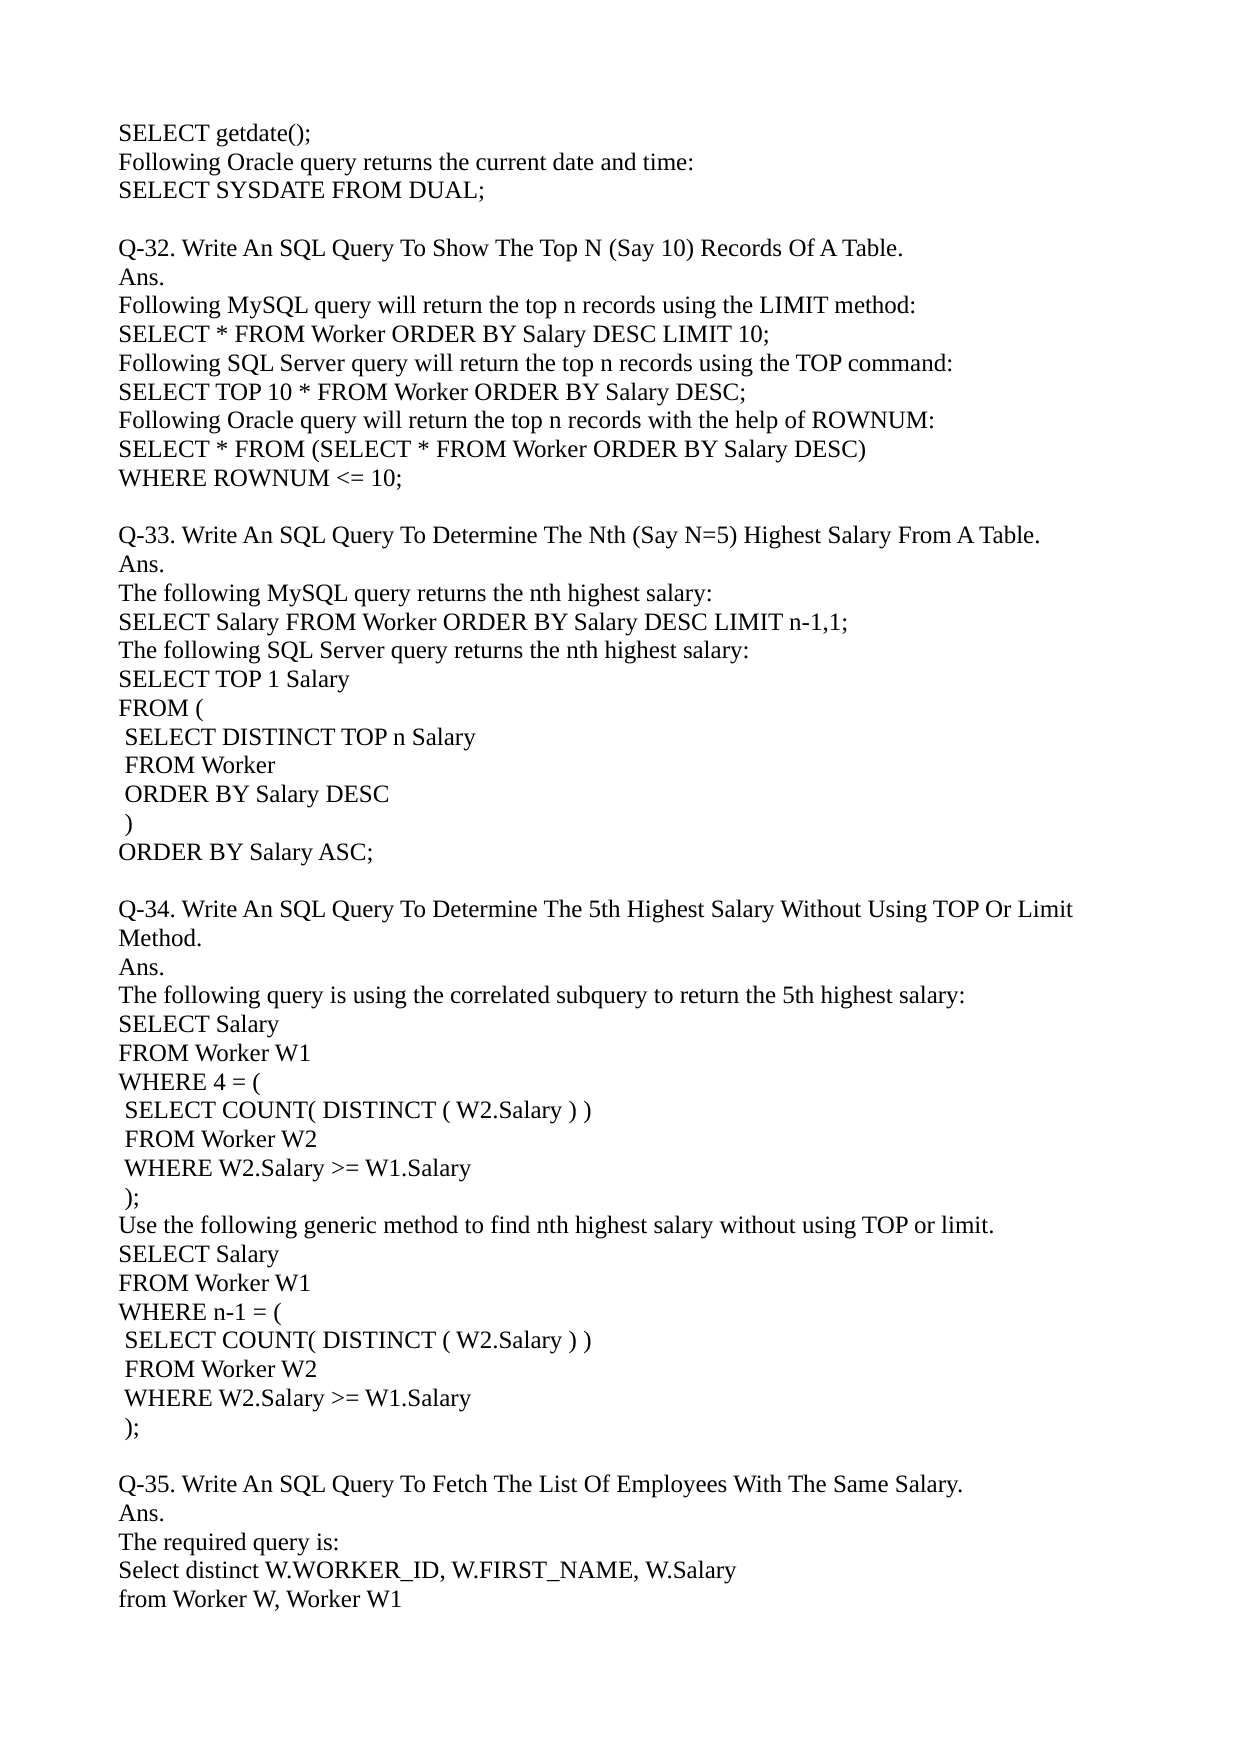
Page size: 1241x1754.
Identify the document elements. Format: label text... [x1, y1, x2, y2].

text WHERE 4 = ( [118, 1067, 1122, 1096]
text Ans. [118, 1498, 1122, 1527]
text Following SQL Server query will return the top n records using the TOP command: [118, 348, 1122, 377]
text SELECT getdate(); [118, 118, 1122, 147]
text Use the following generic method to find nth highest salary without using TOP or limit. [118, 1211, 1122, 1239]
text SELECT Salary [118, 1009, 1122, 1038]
text SELECT TOP 10 * FROM Worker ORDER BY Salary DESC; [118, 377, 1122, 406]
text ORDER BY Salary ASC; [118, 837, 1122, 866]
text WHERE n-1 = ( [118, 1297, 1122, 1326]
text ); [118, 1182, 1122, 1211]
text SELECT COUNT( DISTINCT ( W2.Salary ) ) [118, 1096, 1122, 1124]
text SELECT TOP 1 Salary [118, 664, 1122, 693]
text The required query is: [118, 1527, 1122, 1556]
text WHERE W2.Salary >= W1.Salary [118, 1153, 1122, 1182]
text The following SQL Server query returns the nth highest salary: [118, 636, 1122, 664]
text ); [118, 1412, 1122, 1441]
text SELECT DISTINCT TOP n Salary [118, 722, 1122, 751]
text Ans. [118, 262, 1122, 291]
text ) [118, 808, 1122, 837]
text Q-33. Write An SQL Query To Determine The Nth (Say N=5) Highest Salary From A Table. [118, 521, 1122, 549]
text SELECT SYSDATE FROM DUAL; [118, 176, 1122, 204]
text Q-35. Write An SQL Query To Fetch The List Of Employees With The Same Salary. [118, 1469, 1122, 1498]
text FROM Worker [118, 751, 1122, 779]
text FROM ( [118, 693, 1122, 722]
text FROM Worker W2 [118, 1354, 1122, 1383]
text Select distinct W.WORKER_ID, W.FIRST_NAME, W.Salary [118, 1556, 1122, 1584]
text SELECT Salary FROM Worker ORDER BY Salary DESC LIMIT n-1,1; [118, 607, 1122, 636]
text ORDER BY Salary DESC [118, 779, 1122, 808]
text SELECT Salary [118, 1239, 1122, 1268]
text Ans. [118, 952, 1122, 981]
text WHERE ROWNUM <= 10; [118, 463, 1122, 492]
text WHERE W2.Salary >= W1.Salary [118, 1383, 1122, 1412]
text Following Oracle query will return the top n records with the help of ROWNUM: [118, 406, 1122, 434]
text FROM Worker W1 [118, 1038, 1122, 1067]
text Ans. [118, 549, 1122, 578]
text Following Oracle query returns the current date and time: [118, 147, 1122, 176]
text SELECT * FROM Worker ORDER BY Salary DESC LIMIT 10; [118, 319, 1122, 348]
text FROM Worker W1 [118, 1268, 1122, 1297]
text The following MySQL query returns the nth highest salary: [118, 578, 1122, 607]
text FROM Worker W2 [118, 1124, 1122, 1153]
text SELECT COUNT( DISTINCT ( W2.Salary ) ) [118, 1326, 1122, 1354]
text SELECT * FROM (SELECT * FROM Worker ORDER BY Salary DESC) [118, 434, 1122, 463]
text Following MySQL query will return the top n records using the LIMIT method: [118, 291, 1122, 319]
text Q-32. Write An SQL Query To Show The Top N (Say 10) Records Of A Table. [118, 233, 1122, 262]
text The following query is using the correlated subquery to return the 5th highest salary: [118, 981, 1122, 1009]
text from Worker W, Worker W1 [118, 1584, 1122, 1613]
text Q-34. Write An SQL Query To Determine The 5th Highest Salary Without Using TOP Or Limit Method. [118, 894, 1122, 952]
